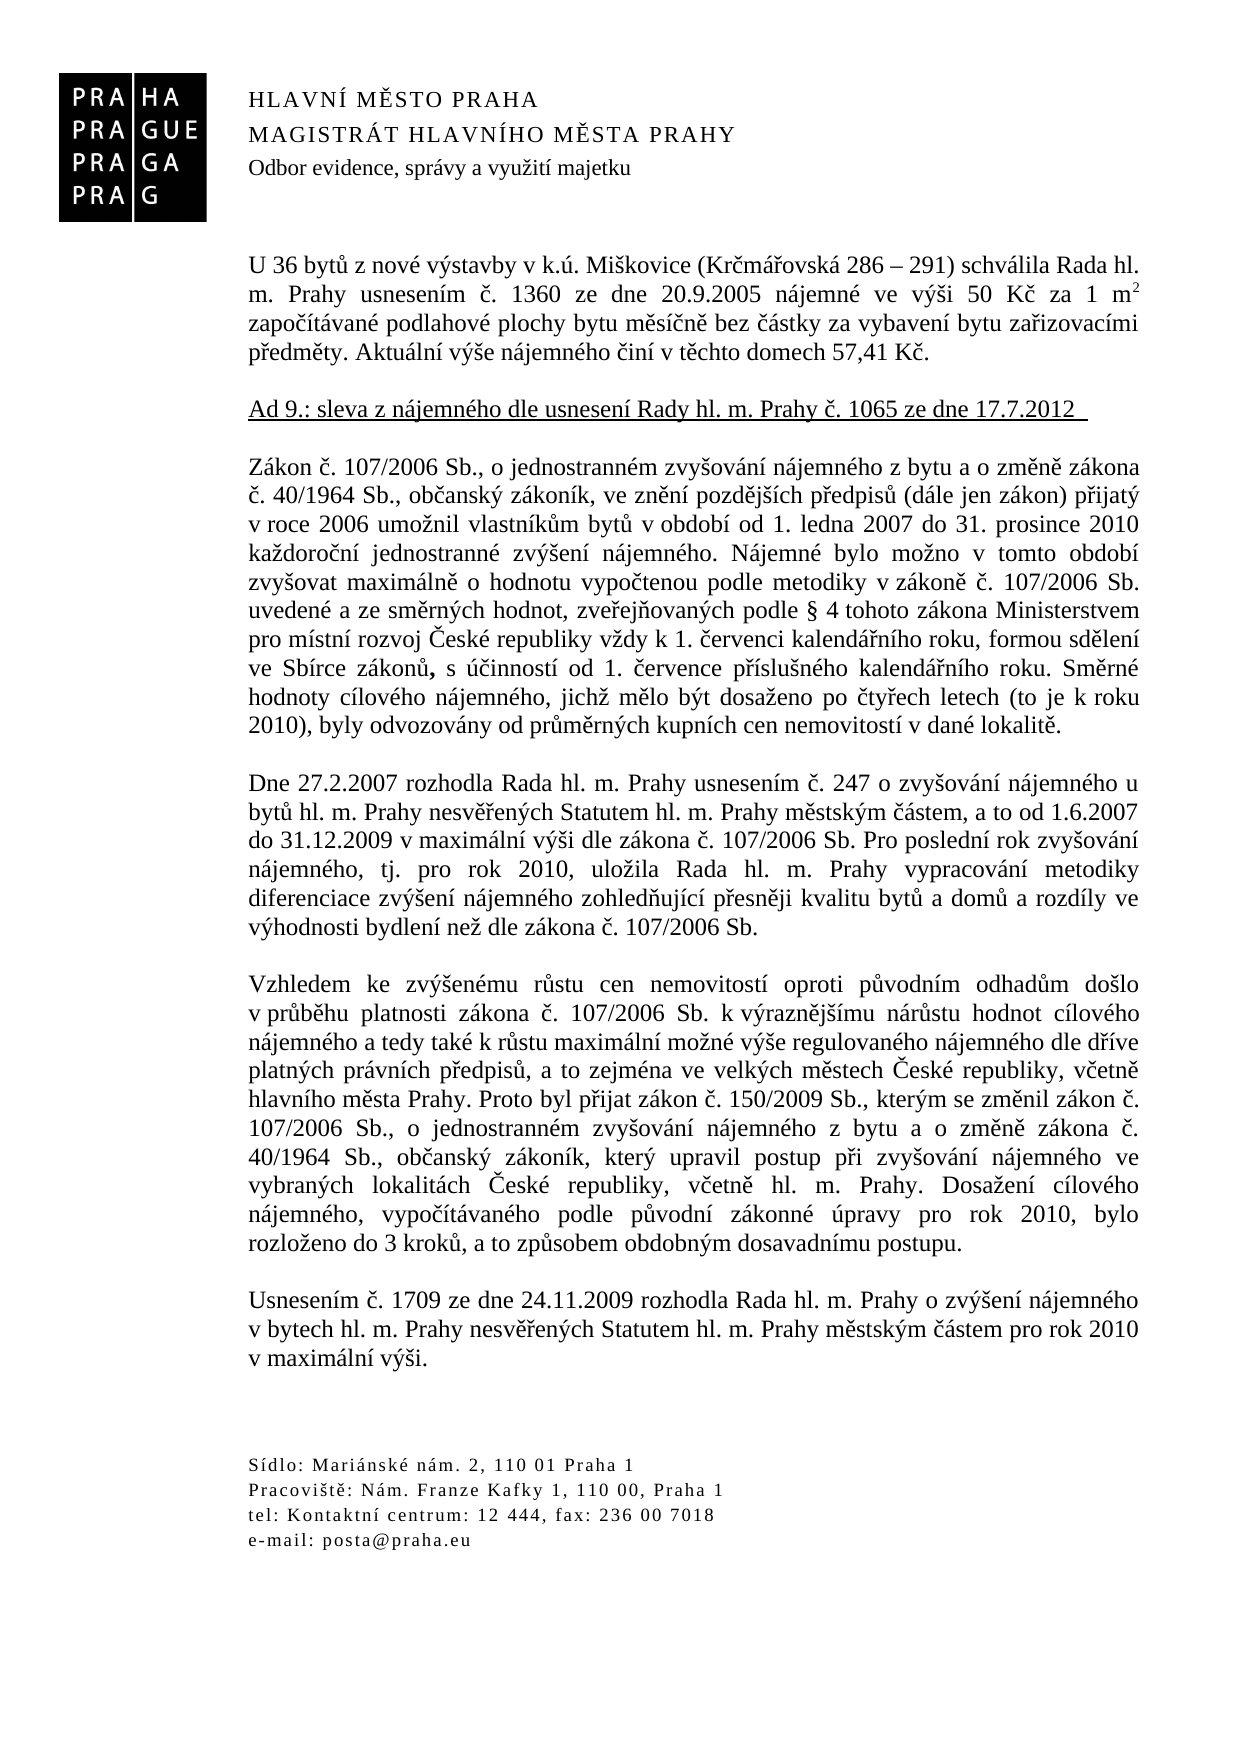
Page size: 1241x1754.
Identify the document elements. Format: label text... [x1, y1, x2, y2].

text U 36 bytů z nové výstavby v k.ú. Miškovice (Krčmářovská 286 – 291) schválila Rada hl. m. Prahy usnesením č. 1360 ze dne 20.9.2005 nájemné ve výši 50 Kč za 1 m2 započítávané podlahové plochy bytu měsíčně bez částky za vybavení bytu zařizovacími předměty. Aktuální výše nájemného činí v těchto domech 57,41 Kč. [248, 250, 1140, 365]
text Ad 9.: sleva z nájemného dle usnesení Rady hl. m. Prahy č. 1065 ze dne 17.7.2012 [248, 394, 1140, 423]
text Dne 27.2.2007 rozhodla Rada hl. m. Prahy usnesením č. 247 o zvyšování nájemného u bytů hl. m. Prahy nesvěřených Statutem hl. m. Prahy městským částem, a to od 1.6.2007 do 31.12.2009 v maximální výši dle zákona č. 107/2006 Sb. Pro poslední rok zvyšování nájemného, tj. pro rok 2010, uložila Rada hl. m. Prahy vypracování metodiky diferenciace zvýšení nájemného zohledňující přesněji kvalitu bytů a domů a rozdíly ve výhodnosti bydlení než dle zákona č. 107/2006 Sb. [248, 768, 1140, 940]
picture [59, 73, 207, 222]
text Usnesením č. 1709 ze dne 24.11.2009 rozhodla Rada hl. m. Prahy o zvýšení nájemného v bytech hl. m. Prahy nesvěřených Statutem hl. m. Prahy městským částem pro rok 2010 v maximální výši. [248, 1285, 1140, 1372]
text Vzhledem ke zvýšenému růstu cen nemovitostí oproti původním odhadům došlo v průběhu platnosti zákona č. 107/2006 Sb. k výraznějšímu nárůstu hodnot cílového nájemného a tedy také k růstu maximální možné výše regulovaného nájemného dle dříve platných právních předpisů, a to zejména ve velkých městech České republiky, včetně hlavního města Prahy. Proto byl přijat zákon č. 150/2009 Sb., kterým se změnil zákon č. 107/2006 Sb., o jednostranném zvyšování nájemného z bytu a o změně zákona č. 40/1964 Sb., občanský zákoník, který upravil postup při zvyšování nájemného ve vybraných lokalitách České republiky, včetně hl. m. Prahy. Dosažení cílového nájemného, vypočítávaného podle původní zákonné úpravy pro rok 2010, bylo rozloženo do 3 kroků, a to způsobem obdobným dosavadnímu postupu. [248, 969, 1140, 1257]
text Zákon č. 107/2006 Sb., o jednostranném zvyšování nájemného z bytu a o změně zákona č. 40/1964 Sb., občanský zákoník, ve znění pozdějších předpisů (dále jen zákon) přijatý v roce 2006 umožnil vlastníkům bytů v období od 1. ledna 2007 do 31. prosince 2010 každoroční jednostranné zvýšení nájemného. Nájemné bylo možno v tomto období zvyšovat maximálně o hodnotu vypočtenou podle metodiky v zákoně č. 107/2006 Sb. uvedené a ze směrných hodnot, zveřejňovaných podle § 4 tohoto zákona Ministerstvem pro místní rozvoj České republiky vždy k 1. červenci kalendářního roku, formou sdělení ve Sbírce zákonů, s účinností od 1. července příslušného kalendářního roku. Směrné hodnoty cílového nájemného, jichž mělo být dosaženo po čtyřech letech (to je k roku 2010), byly odvozovány od průměrných kupních cen nemovitostí v dané lokalitě. [248, 452, 1140, 739]
